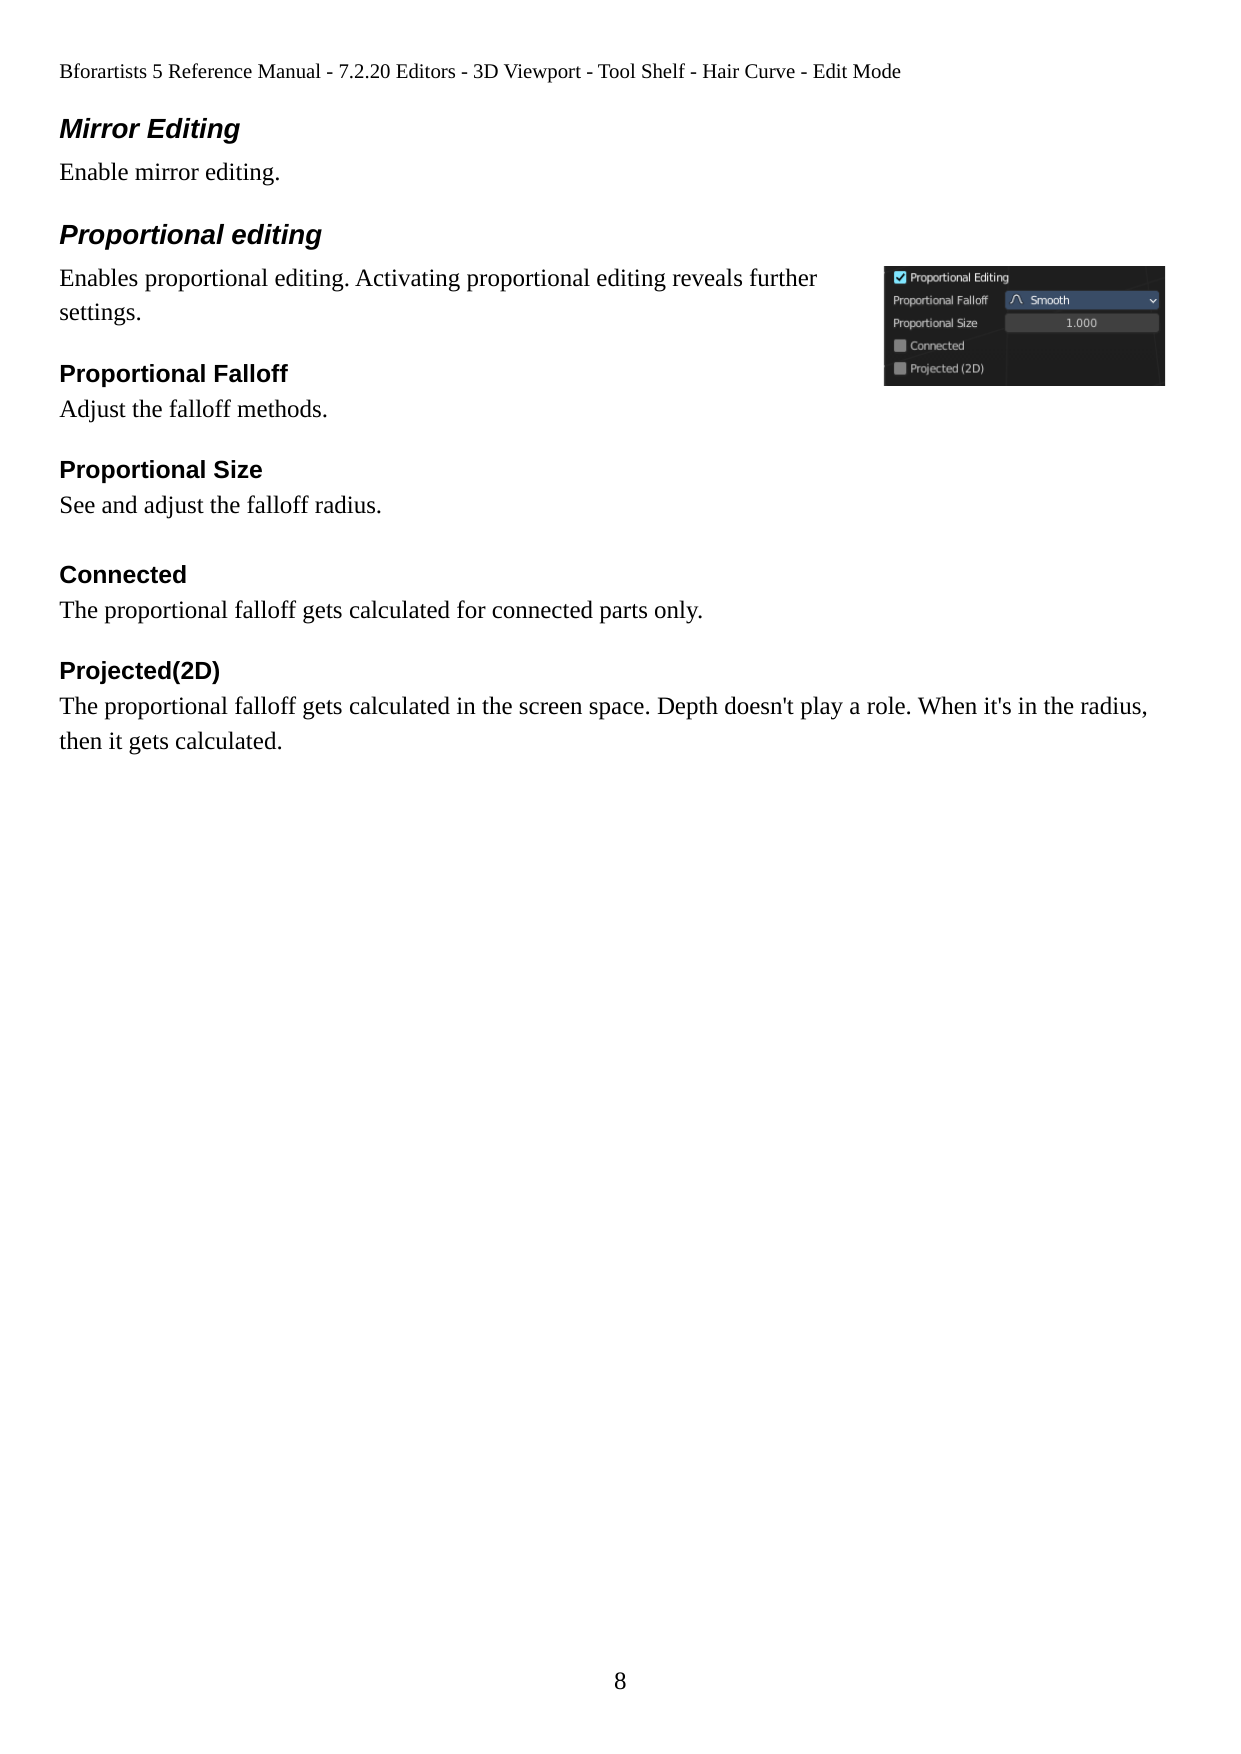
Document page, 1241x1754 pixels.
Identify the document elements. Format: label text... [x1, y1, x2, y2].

subtitle Proportional editing [59, 218, 1181, 250]
text Enables proportional editing. Activating proportional editing reveals further settings. [59, 263, 1181, 326]
subtitle Mirror Editing [59, 113, 1181, 144]
subtitle Projected(2D) [59, 656, 1181, 685]
text The proportional falloff gets calculated for connected parts only. [59, 595, 1181, 624]
text See and adjust the falloff radius. [59, 490, 1181, 519]
text Adjust the falloff methods. [59, 394, 1181, 422]
subtitle Proportional Falloff [59, 359, 1181, 387]
picture [883, 266, 1166, 386]
subtitle Connected [59, 560, 1181, 589]
text Enable mirror editing. [59, 157, 1181, 186]
text The proportional falloff gets calculated in the screen space. Depth doesn't play a role. When it's in the radius, then it gets calculated. [59, 691, 1181, 754]
subtitle Proportional Size [59, 455, 1181, 484]
